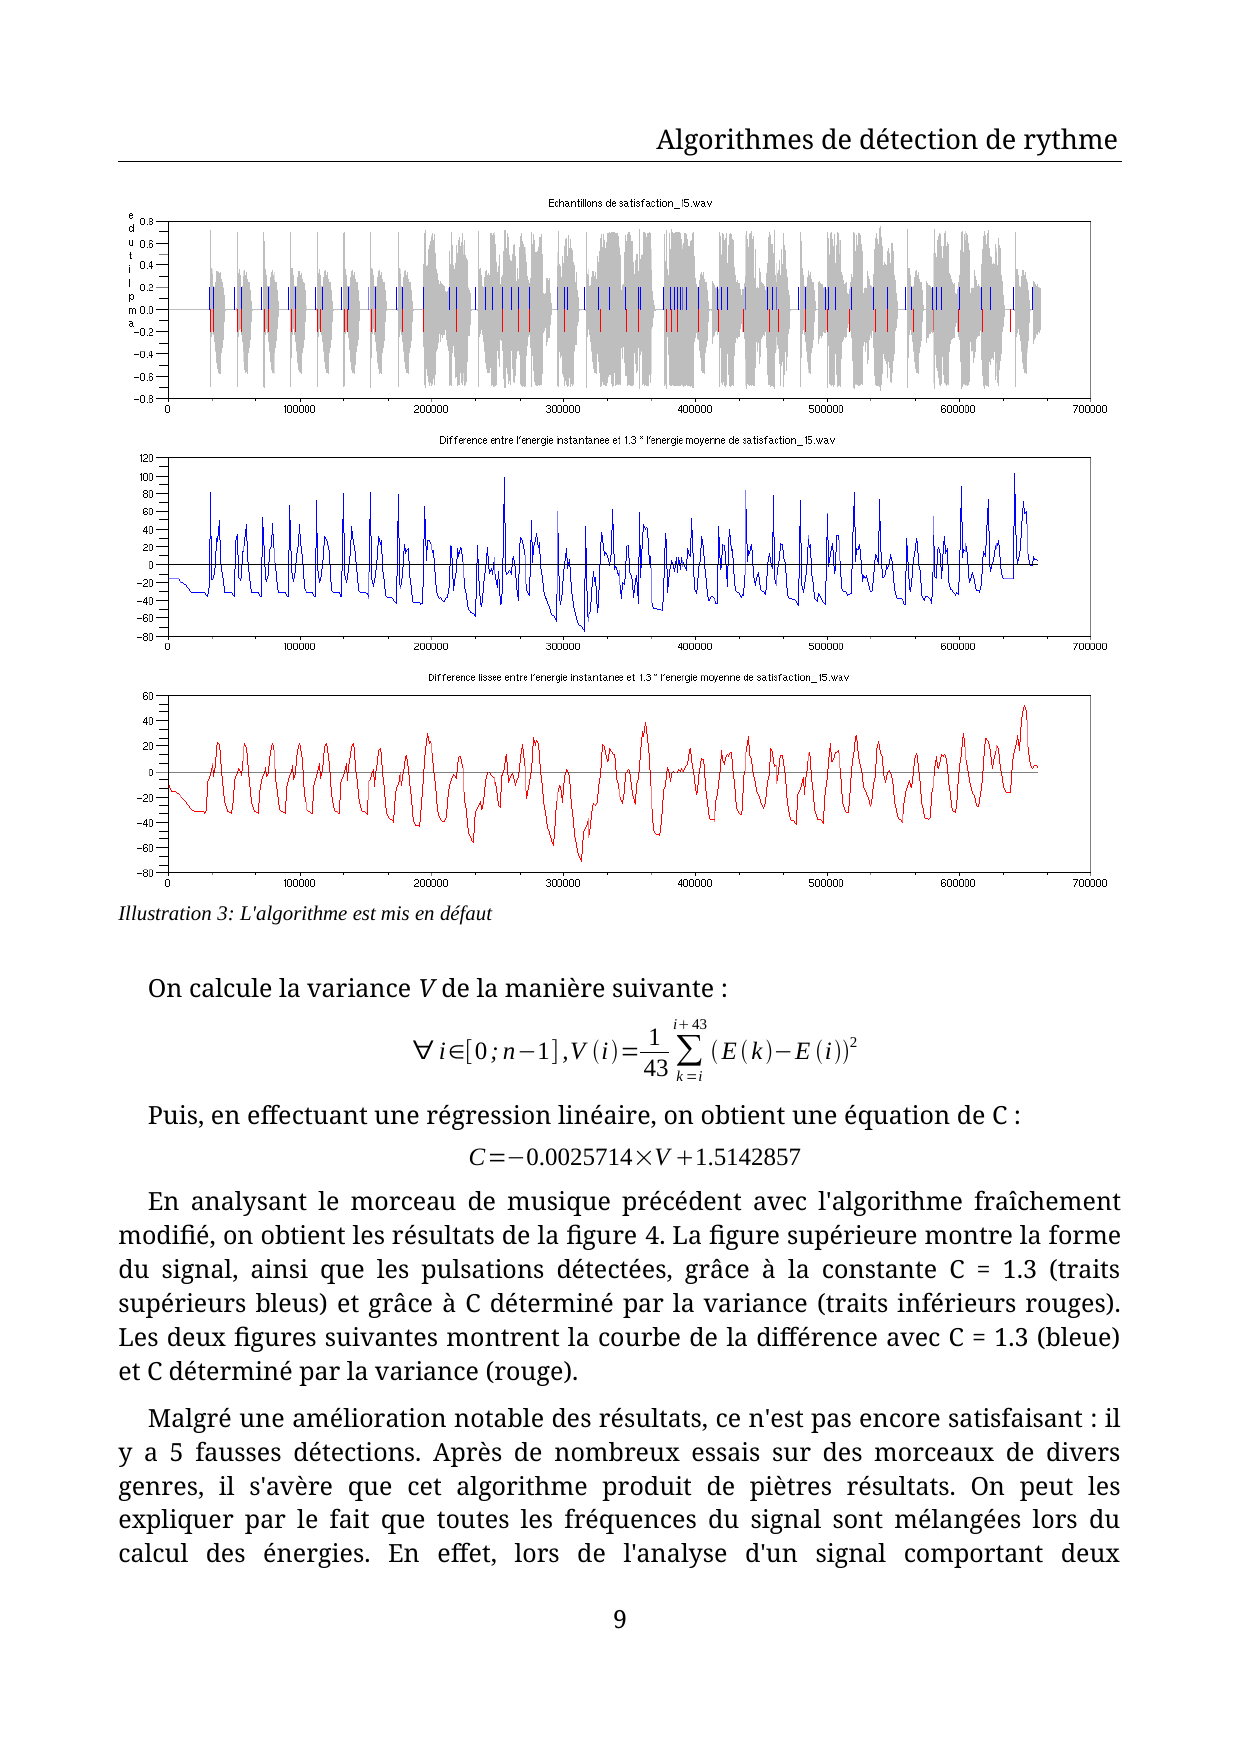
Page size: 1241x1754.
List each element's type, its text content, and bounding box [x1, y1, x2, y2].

text On calcule la variance V de la manière suivante : [118, 971, 1122, 1005]
text Puis, en effectuant une régression linéaire, on obtient une équation de C : [118, 1097, 1122, 1131]
text En analysant le morceau de musique précédent avec l'algorithme fraîchement modifié, on obtient les résultats de la figure 4. La figure supérieure montre la forme du signal, ainsi que les pulsations détectées, grâce à la constante C = 1.3 (traits supérieurs bleus) et grâce à C déterminé par la variance (traits inférieurs rouges). Les deux figures suivantes montrent la courbe de la différence avec C = 1.3 (bleue) et C déterminé par la variance (rouge). [118, 1184, 1122, 1388]
picture [118, 190, 1122, 902]
text Illustration 3: L'algorithme est mis en défaut [118, 902, 1122, 924]
text Malgré une amélioration notable des résultats, ce n'est pas encore satisfaisant : il y a 5 fausses détections. Après de nombreux essais sur des morceaux de divers genres, il s'avère que cet algorithme produit de piètres résultats. On peut les expliquer par le fait que toutes les fréquences du signal sont mélangées lors du calcul des énergies. En effet, lors de l'analyse d'un signal comportant deux [118, 1400, 1122, 1570]
